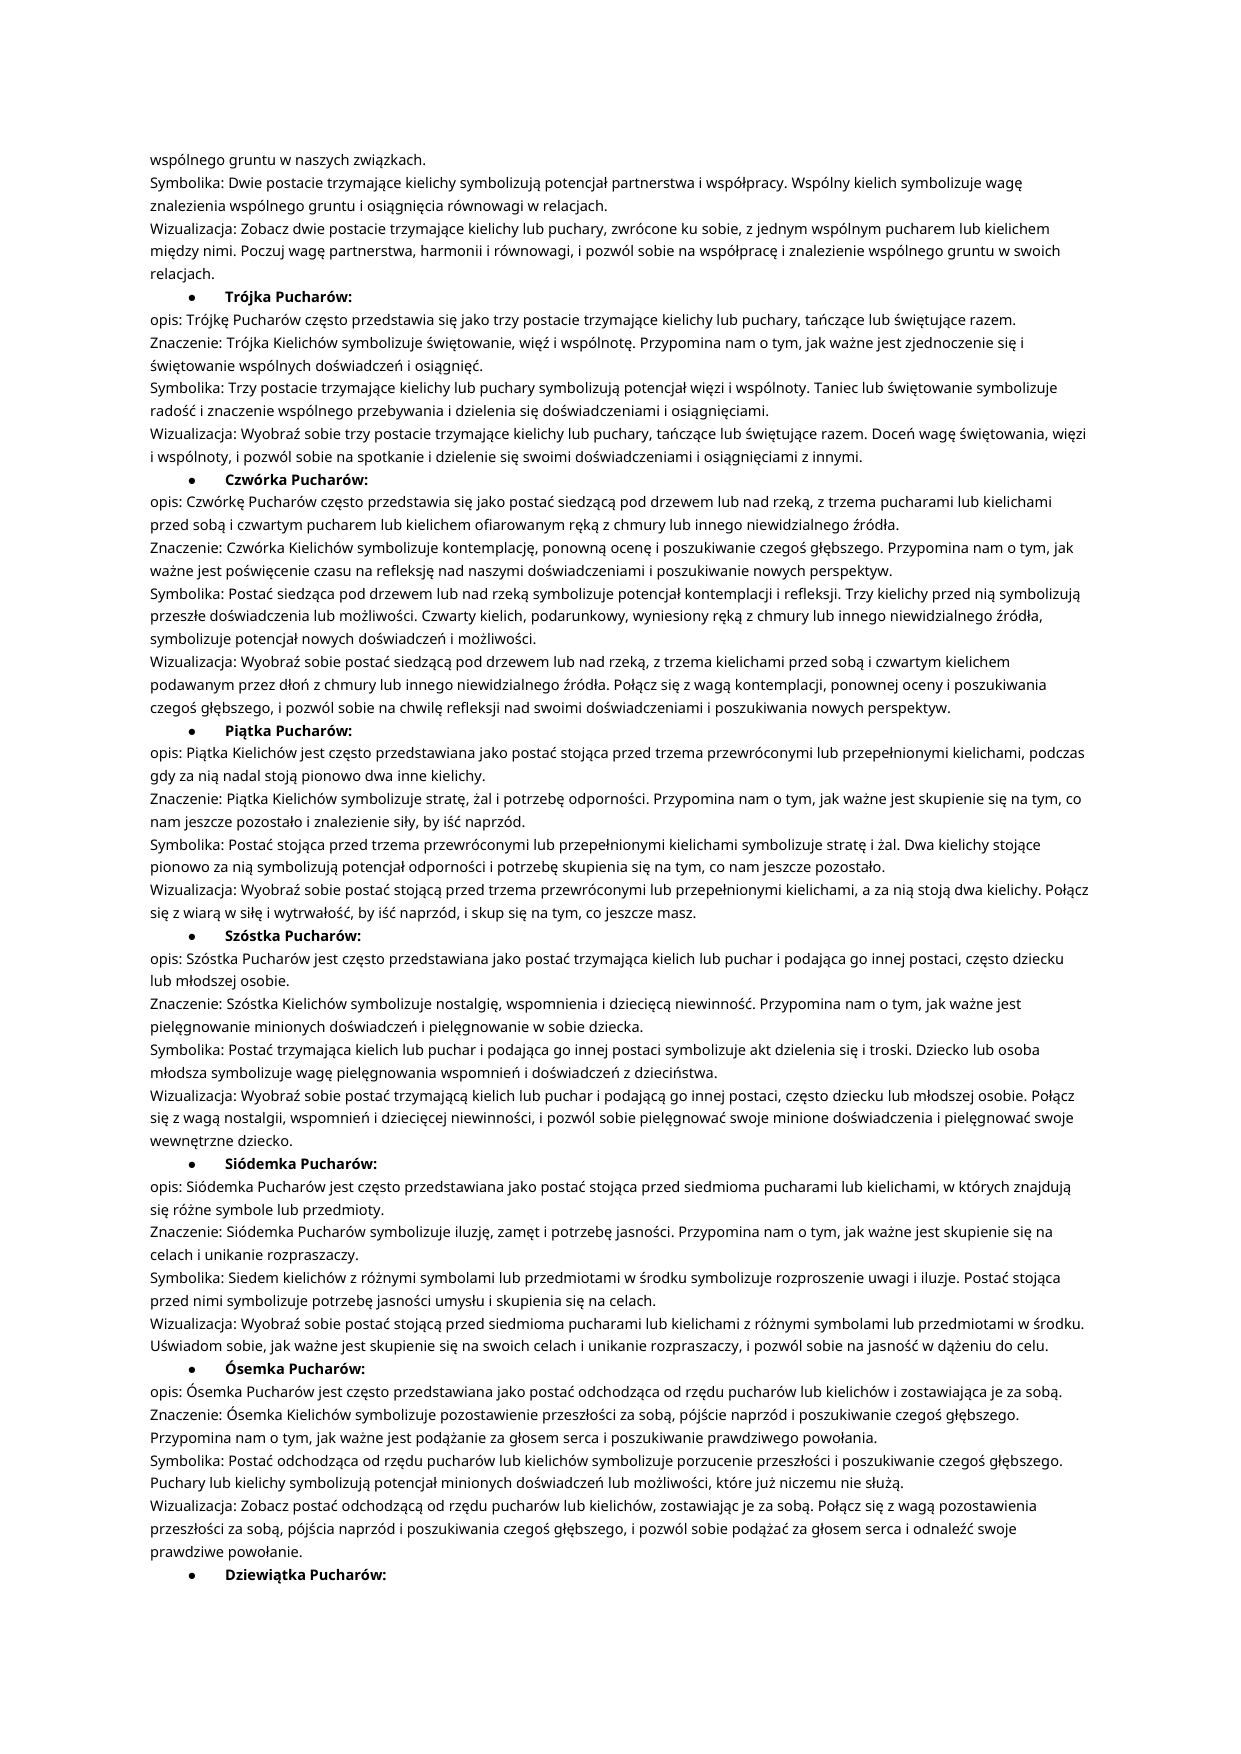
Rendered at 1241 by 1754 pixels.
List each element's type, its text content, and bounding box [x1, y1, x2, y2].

text Wizualizacja: Wyobraź sobie trzy postacie trzymające kielichy lub puchary, tańczące lub świętujące razem. Doceń wagę świętowania, więzi i wspólnoty, i pozwól sobie na spotkanie i dzielenie się swoimi doświadczeniami i osiągnięciami z innymi. [150, 424, 1090, 466]
list Ósemka Pucharów: [187, 1359, 1090, 1379]
text Symbolika: Trzy postacie trzymające kielichy lub puchary symbolizują potencjał więzi i wspólnoty. Taniec lub świętowanie symbolizuje radość i znaczenie wspólnego przebywania i dzielenia się doświadczeniami i osiągnięciami. [150, 378, 1090, 421]
text Znaczenie: Piątka Kielichów symbolizuje stratę, żal i potrzebę odporności. Przypomina nam o tym, jak ważne jest skupienie się na tym, co nam jeszcze pozostało i znalezienie siły, by iść naprzód. [150, 789, 1090, 831]
text opis: Szóstka Pucharów jest często przedstawiana jako postać trzymająca kielich lub puchar i podająca go innej postaci, często dziecku lub młodszej osobie. [150, 948, 1090, 991]
list Piątka Pucharów: [187, 720, 1090, 740]
text opis: Czwórkę Pucharów często przedstawia się jako postać siedzącą pod drzewem lub nad rzeką, z trzema pucharami lub kielichami przed sobą i czwartym pucharem lub kielichem ofiarowanym ręką z chmury lub innego niewidzialnego źródła. [150, 492, 1090, 535]
text Wizualizacja: Wyobraź sobie postać stojącą przed trzema przewróconymi lub przepełnionymi kielichami, a za nią stoją dwa kielichy. Połącz się z wiarą w siłę i wytrwałość, by iść naprzód, i skup się na tym, co jeszcze masz. [150, 880, 1090, 923]
text Wizualizacja: Zobacz dwie postacie trzymające kielichy lub puchary, zwrócone ku sobie, z jednym wspólnym pucharem lub kielichem między nimi. Poczuj wagę partnerstwa, harmonii i równowagi, i pozwól sobie na współpracę i znalezienie wspólnego gruntu w swoich relacjach. [150, 218, 1090, 284]
text Znaczenie: Czwórka Kielichów symbolizuje kontemplację, ponowną ocenę i poszukiwanie czegoś głębszego. Przypomina nam o tym, jak ważne jest poświęcenie czasu na refleksję nad naszymi doświadczeniami i poszukiwanie nowych perspektyw. [150, 538, 1090, 581]
text opis: Trójkę Pucharów często przedstawia się jako trzy postacie trzymające kielichy lub puchary, tańczące lub świętujące razem. [150, 310, 1090, 329]
text Wizualizacja: Wyobraź sobie postać siedzącą pod drzewem lub nad rzeką, z trzema kielichami przed sobą i czwartym kielichem podawanym przez dłoń z chmury lub innego niewidzialnego źródła. Połącz się z wagą kontemplacji, ponownej oceny i poszukiwania czegoś głębszego, i pozwól sobie na chwilę refleksji nad swoimi doświadczeniami i poszukiwania nowych perspektyw. [150, 652, 1090, 717]
list Czwórka Pucharów: [187, 469, 1090, 489]
text Znaczenie: Siódemka Pucharów symbolizuje iluzję, zamęt i potrzebę jasności. Przypomina nam o tym, jak ważne jest skupienie się na celach i unikanie rozpraszaczy. [150, 1222, 1090, 1265]
list Szóstka Pucharów: [187, 926, 1090, 946]
text Znaczenie: Ósemka Kielichów symbolizuje pozostawienie przeszłości za sobą, pójście naprzód i poszukiwanie czegoś głębszego. Przypomina nam o tym, jak ważne jest podążanie za głosem serca i poszukiwanie prawdziwego powołania. [150, 1405, 1090, 1447]
text Symbolika: Postać siedząca pod drzewem lub nad rzeką symbolizuje potencjał kontemplacji i refleksji. Trzy kielichy przed nią symbolizują przeszłe doświadczenia lub możliwości. Czwarty kielich, podarunkowy, wyniesiony ręką z chmury lub innego niewidzialnego źródła, symbolizuje potencjał nowych doświadczeń i możliwości. [150, 583, 1090, 649]
text Symbolika: Postać stojąca przed trzema przewróconymi lub przepełnionymi kielichami symbolizuje stratę i żal. Dwa kielichy stojące pionowo za nią symbolizują potencjał odporności i potrzebę skupienia się na tym, co nam jeszcze pozostało. [150, 834, 1090, 877]
text Symbolika: Siedem kielichów z różnymi symbolami lub przedmiotami w środku symbolizuje rozproszenie uwagi i iluzje. Postać stojąca przed nimi symbolizuje potrzebę jasności umysłu i skupienia się na celach. [150, 1268, 1090, 1311]
text Wizualizacja: Wyobraź sobie postać trzymającą kielich lub puchar i podającą go innej postaci, często dziecku lub młodszej osobie. Połącz się z wagą nostalgii, wspomnień i dziecięcej niewinności, i pozwól sobie pielęgnować swoje minione doświadczenia i pielęgnować swoje wewnętrzne dziecko. [150, 1085, 1090, 1151]
list Dziewiątka Pucharów: [187, 1564, 1090, 1584]
text opis: Piątka Kielichów jest często przedstawiana jako postać stojąca przed trzema przewróconymi lub przepełnionymi kielichami, podczas gdy za nią nadal stoją pionowo dwa inne kielichy. [150, 743, 1090, 786]
text opis: Ósemka Pucharów jest często przedstawiana jako postać odchodząca od rzędu pucharów lub kielichów i zostawiająca je za sobą. [150, 1382, 1090, 1402]
list Siódemka Pucharów: [187, 1154, 1090, 1174]
text Znaczenie: Trójka Kielichów symbolizuje świętowanie, więź i wspólnotę. Przypomina nam o tym, jak ważne jest zjednoczenie się i świętowanie wspólnych doświadczeń i osiągnięć. [150, 332, 1090, 375]
list Trójka Pucharów: [187, 287, 1090, 307]
text Symbolika: Postać trzymająca kielich lub puchar i podająca go innej postaci symbolizuje akt dzielenia się i troski. Dziecko lub osoba młodsza symbolizuje wagę pielęgnowania wspomnień i doświadczeń z dzieciństwa. [150, 1040, 1090, 1082]
text wspólnego gruntu w naszych związkach. [150, 150, 1090, 170]
text Symbolika: Postać odchodząca od rzędu pucharów lub kielichów symbolizuje porzucenie przeszłości i poszukiwanie czegoś głębszego. Puchary lub kielichy symbolizują potencjał minionych doświadczeń lub możliwości, które już niczemu nie służą. [150, 1450, 1090, 1493]
text Symbolika: Dwie postacie trzymające kielichy symbolizują potencjał partnerstwa i współpracy. Wspólny kielich symbolizuje wagę znalezienia wspólnego gruntu i osiągnięcia równowagi w relacjach. [150, 173, 1090, 216]
text Wizualizacja: Wyobraź sobie postać stojącą przed siedmioma pucharami lub kielichami z różnymi symbolami lub przedmiotami w środku. Uświadom sobie, jak ważne jest skupienie się na swoich celach i unikanie rozpraszaczy, i pozwól sobie na jasność w dążeniu do celu. [150, 1313, 1090, 1356]
text Wizualizacja: Zobacz postać odchodzącą od rzędu pucharów lub kielichów, zostawiając je za sobą. Połącz się z wagą pozostawienia przeszłości za sobą, pójścia naprzód i poszukiwania czegoś głębszego, i pozwól sobie podążać za głosem serca i odnaleźć swoje prawdziwe powołanie. [150, 1496, 1090, 1561]
text opis: Siódemka Pucharów jest często przedstawiana jako postać stojąca przed siedmioma pucharami lub kielichami, w których znajdują się różne symbole lub przedmioty. [150, 1177, 1090, 1219]
text Znaczenie: Szóstka Kielichów symbolizuje nostalgię, wspomnienia i dziecięcą niewinność. Przypomina nam o tym, jak ważne jest pielęgnowanie minionych doświadczeń i pielęgnowanie w sobie dziecka. [150, 994, 1090, 1037]
